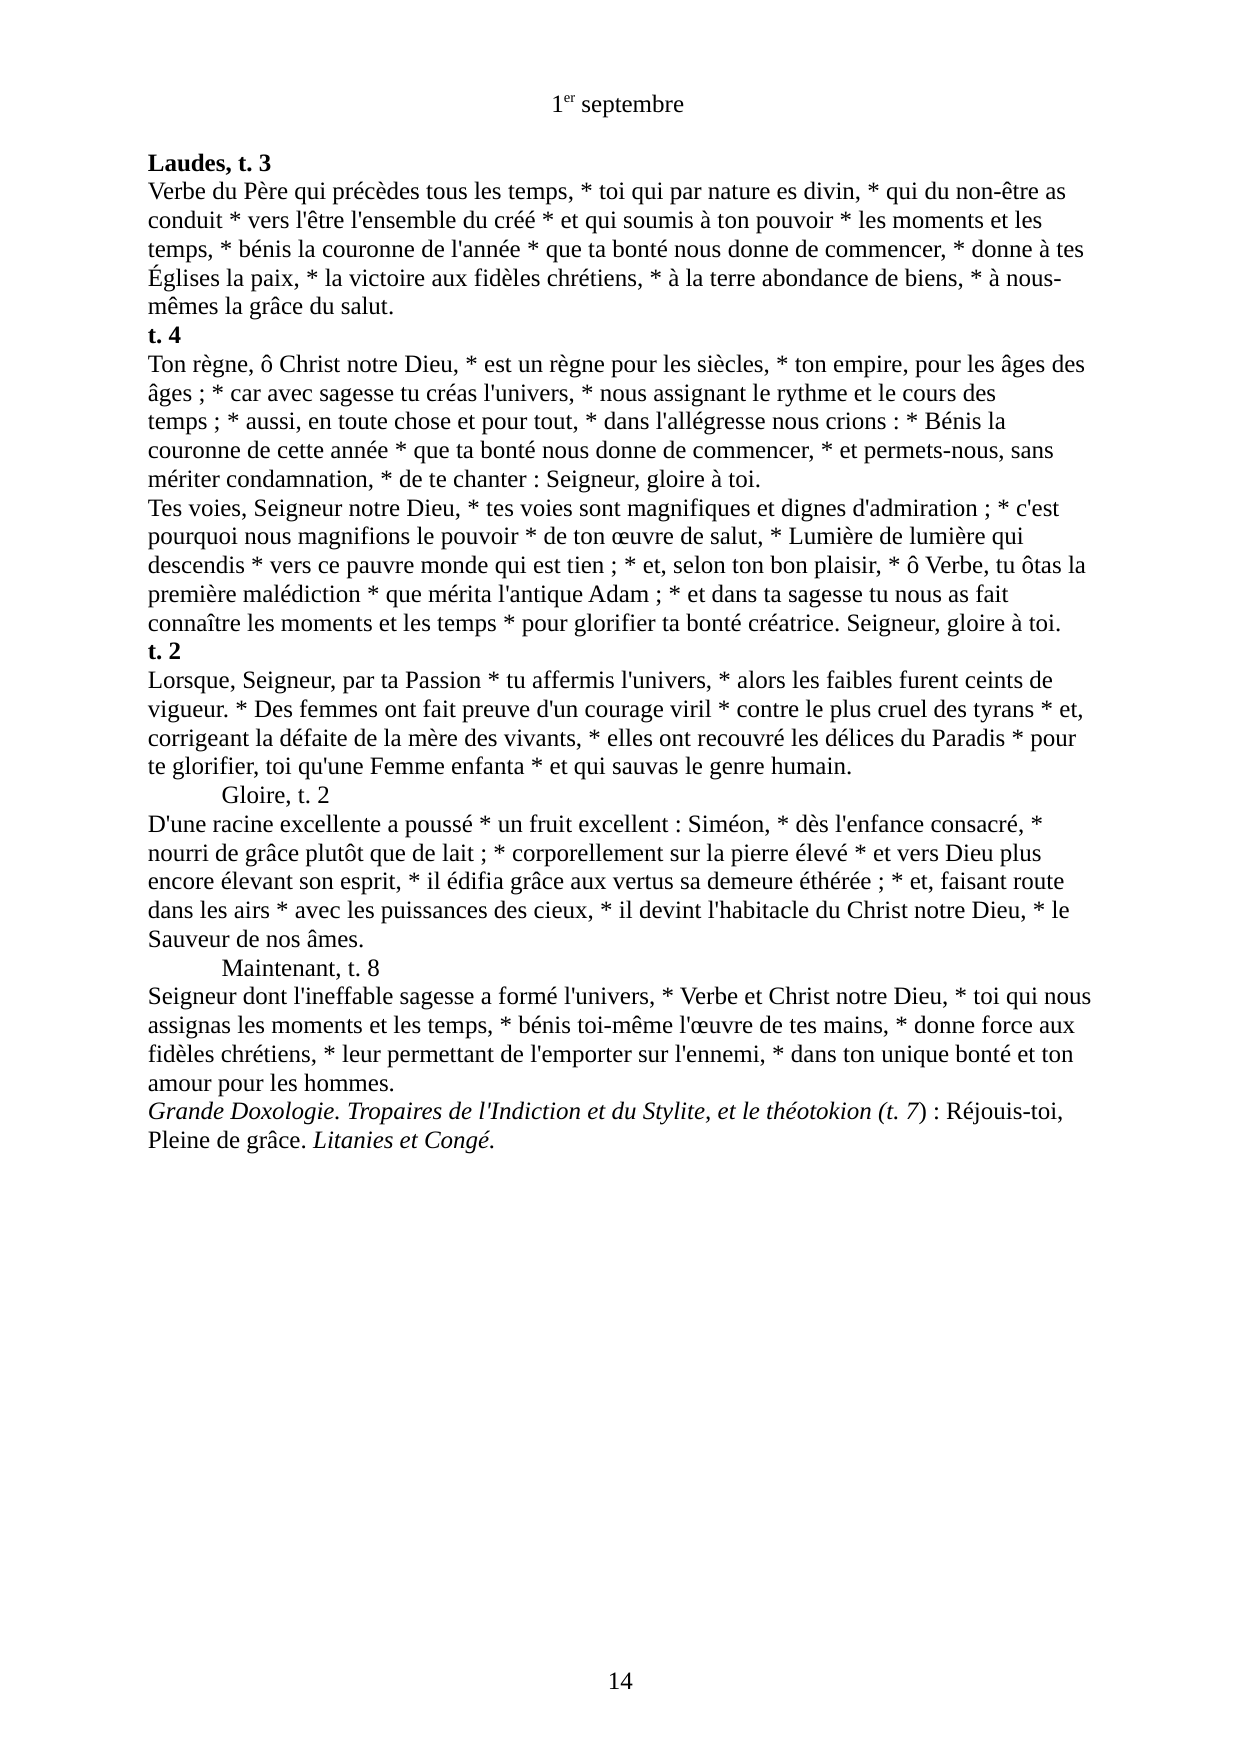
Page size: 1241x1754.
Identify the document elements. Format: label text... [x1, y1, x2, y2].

text t. 4 [148, 320, 1092, 349]
text Grande Doxologie. Tropaires de l'Indiction et du Stylite, et le théotokion (t. 7) : Réjouis-toi, Pleine de grâce. Litanies et Congé. [148, 1096, 1092, 1154]
text Maintenant, t. 8 [221, 953, 1092, 981]
text D'une racine excellente a poussé * un fruit excellent : Siméon, * dès l'enfance consacré, * nourri de grâce plutôt que de lait ; * corporellement sur la pierre élevé * et vers Dieu plus encore élevant son esprit, * il édifia grâce aux vertus sa demeure éthérée ; * et, faisant route dans les airs * avec les puissances des cieux, * il devint l'habitacle du Christ notre Dieu, * le Sauveur de nos âmes. [148, 809, 1092, 953]
text Lorsque, Seigneur, par ta Passion * tu affermis l'univers, * alors les faibles furent ceints de vigueur. * Des femmes ont fait preuve d'un courage viril * contre le plus cruel des tyrans * et, corrigeant la défaite de la mère des vivants, * elles ont recouvré les délices du Paradis * pour te glorifier, toi qu'une Femme enfanta * et qui sauvas le genre humain. [148, 665, 1092, 780]
text Verbe du Père qui précèdes tous les temps, * toi qui par nature es divin, * qui du non-être as conduit * vers l'être l'ensemble du créé * et qui soumis à ton pouvoir * les moments et les temps, * bénis la couronne de l'année * que ta bonté nous donne de commencer, * donne à tes Églises la paix, * la victoire aux fidèles chrétiens, * à la terre abondance de biens, * à nous-mêmes la grâce du salut. [148, 176, 1092, 320]
text Tes voies, Seigneur notre Dieu, * tes voies sont magnifiques et dignes d'admiration ; * c'est pourquoi nous magnifions le pouvoir * de ton œuvre de salut, * Lumière de lumière qui descendis * vers ce pauvre monde qui est tien ; * et, selon ton bon plaisir, * ô Verbe, tu ôtas la première malédiction * que mérita l'antique Adam ; * et dans ta sagesse tu nous as fait connaître les moments et les temps * pour glorifier ta bonté créatrice. Seigneur, gloire à toi. [148, 493, 1092, 636]
text t. 2 [148, 636, 1092, 665]
text Gloire, t. 2 [221, 780, 1092, 809]
text Laudes, t. 3 [148, 148, 1092, 176]
text Ton règne, ô Christ notre Dieu, * est un règne pour les siècles, * ton empire, pour les âges des âges ; * car avec sagesse tu créas l'univers, * nous assignant le rythme et le cours des temps ; * aussi, en toute chose et pour tout, * dans l'allégresse nous crions : * Bénis la couronne de cette année * que ta bonté nous donne de commencer, * et permets-nous, sans mériter condamnation, * de te chanter : Seigneur, gloire à toi. [148, 349, 1092, 493]
text Seigneur dont l'ineffable sagesse a formé l'univers, * Verbe et Christ notre Dieu, * toi qui nous assignas les moments et les temps, * bénis toi-même l'œuvre de tes mains, * donne force aux fidèles chrétiens, * leur permettant de l'emporter sur l'ennemi, * dans ton unique bonté et ton amour pour les hommes. [148, 981, 1092, 1096]
